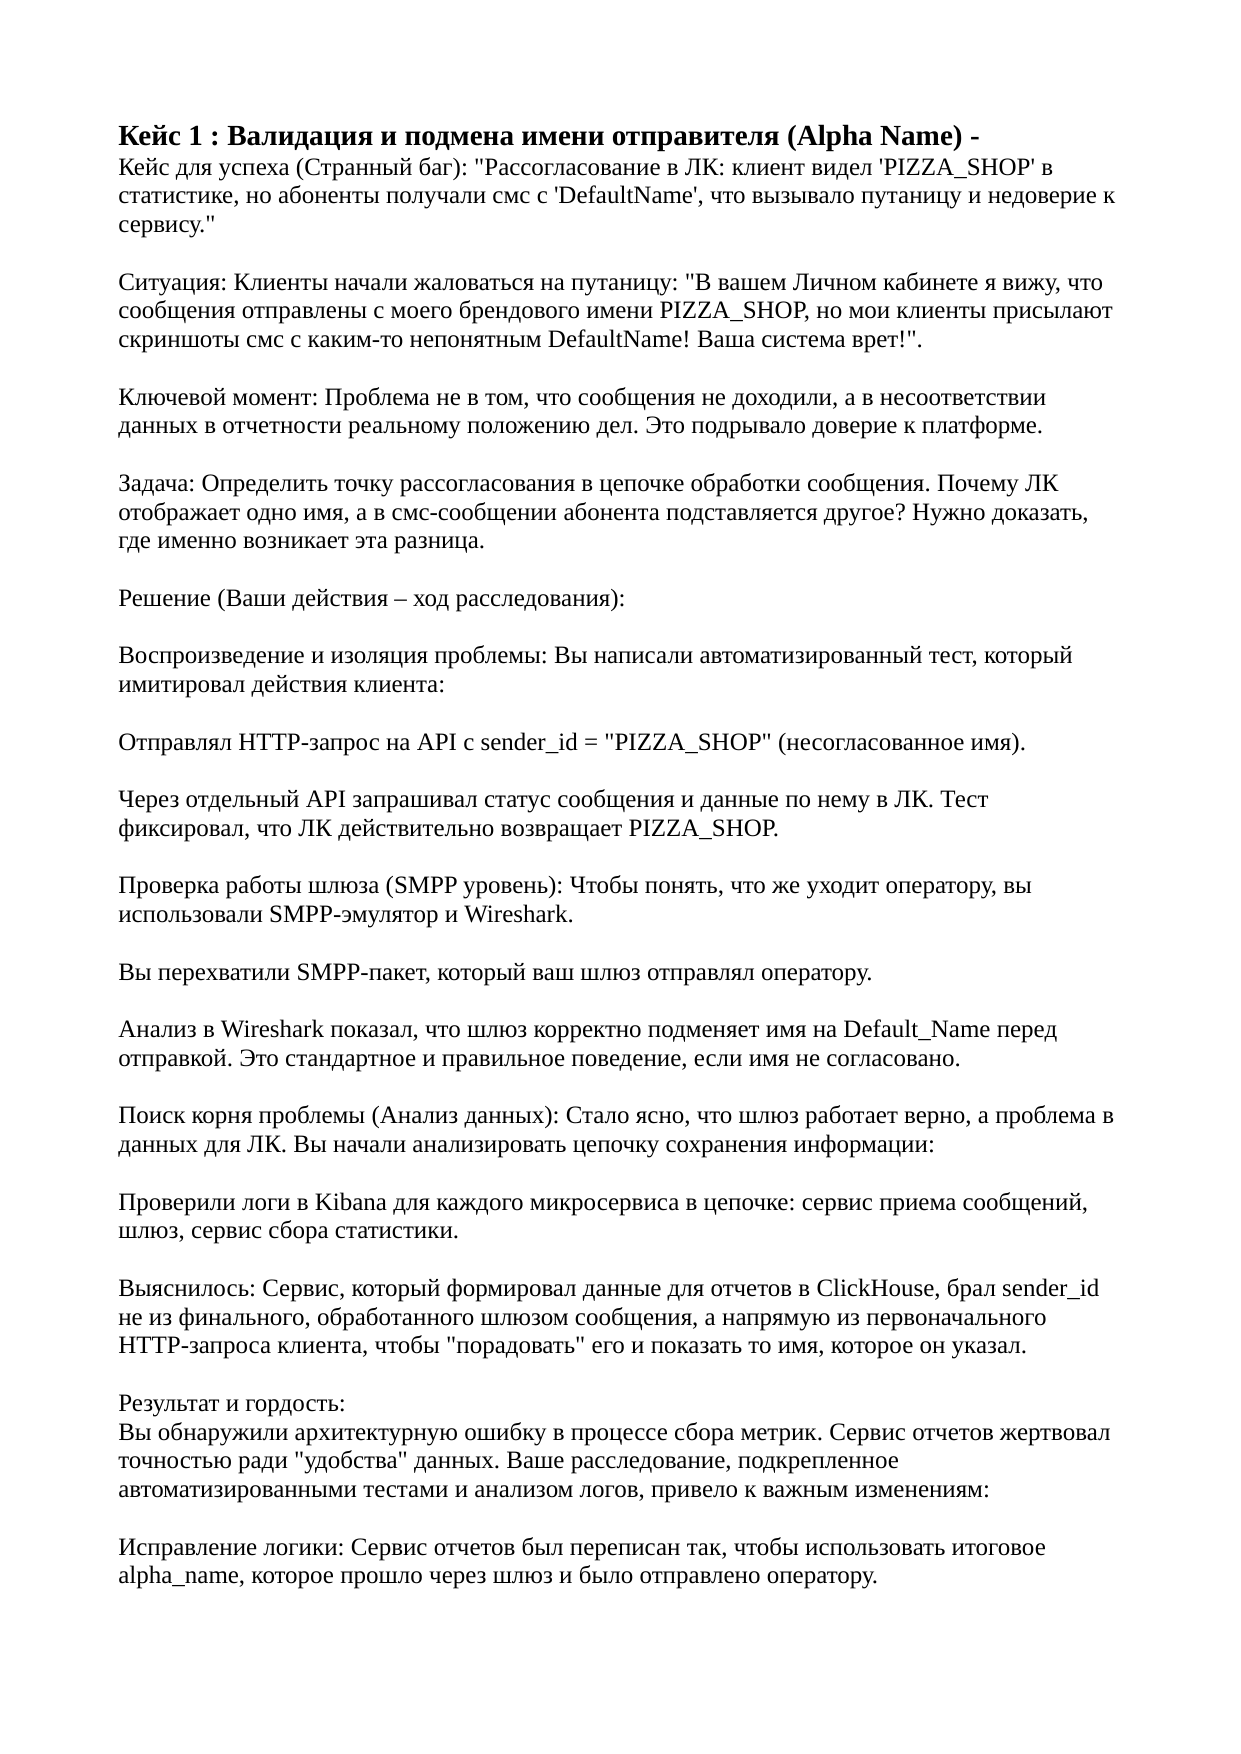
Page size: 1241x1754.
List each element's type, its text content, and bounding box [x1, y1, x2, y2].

text Анализ в Wireshark показал, что шлюз корректно подменяет имя на Default_Name перед отправкой. Это стандартное и правильное поведение, если имя не согласовано. [118, 1014, 1122, 1072]
text Ситуация: Клиенты начали жаловаться на путаницу: "В вашем Личном кабинете я вижу, что сообщения отправлены с моего брендового имени PIZZA_SHOP, но мои клиенты присылают скриншоты смс с каким-то непонятным DefaultName! Ваша система врет!". [118, 267, 1122, 353]
text Воспроизведение и изоляция проблемы: Вы написали автоматизированный тест, который имитировал действия клиента: [118, 640, 1122, 698]
text Исправление логики: Сервис отчетов был переписан так, чтобы использовать итоговое alpha_name, которое прошло через шлюз и было отправлено оператору. [118, 1532, 1122, 1589]
text Кейс для успеха (Странный баг): "Рассогласование в ЛК: клиент видел 'PIZZA_SHOP' в статистике, но абоненты получали смс с 'DefaultName', что вызывало путаницу и недоверие к сервису." [118, 152, 1122, 238]
text Задача: Определить точку рассогласования в цепочке обработки сообщения. Почему ЛК отображает одно имя, а в смс-сообщении абонента подставляется другое? Нужно доказать, где именно возникает эта разница. [118, 468, 1122, 554]
text Кейс 1 : Валидация и подмена имени отправителя (Alpha Name) - [118, 118, 1122, 152]
text Результат и гордость: [118, 1388, 1122, 1417]
text Решение (Ваши действия – ход расследования): [118, 583, 1122, 612]
text Поиск корня проблемы (Анализ данных): Стало ясно, что шлюз работает верно, а проблема в данных для ЛК. Вы начали анализировать цепочку сохранения информации: [118, 1100, 1122, 1158]
text Ключевой момент: Проблема не в том, что сообщения не доходили, а в несоответствии данных в отчетности реальному положению дел. Это подрывало доверие к платформе. [118, 382, 1122, 439]
text Вы обнаружили архитектурную ошибку в процессе сбора метрик. Сервис отчетов жертвовал точностью ради "удобства" данных. Ваше расследование, подкрепленное автоматизированными тестами и анализом логов, привело к важным изменениям: [118, 1417, 1122, 1503]
text Через отдельный API запрашивал статус сообщения и данные по нему в ЛК. Тест фиксировал, что ЛК действительно возвращает PIZZA_SHOP. [118, 784, 1122, 842]
text Вы перехватили SMPP-пакет, который ваш шлюз отправлял оператору. [118, 957, 1122, 985]
text Проверка работы шлюза (SMPP уровень): Чтобы понять, что же уходит оператору, вы использовали SMPP-эмулятор и Wireshark. [118, 870, 1122, 928]
text Выяснилось: Сервис, который формировал данные для отчетов в ClickHouse, брал sender_id не из финального, обработанного шлюзом сообщения, а напрямую из первоначального HTTP-запроса клиента, чтобы "порадовать" его и показать то имя, которое он указал. [118, 1273, 1122, 1359]
text Отправлял HTTP-запрос на API с sender_id = "PIZZA_SHOP" (несогласованное имя). [118, 727, 1122, 755]
text Проверили логи в Kibana для каждого микросервиса в цепочке: сервис приема сообщений, шлюз, сервис сбора статистики. [118, 1187, 1122, 1244]
